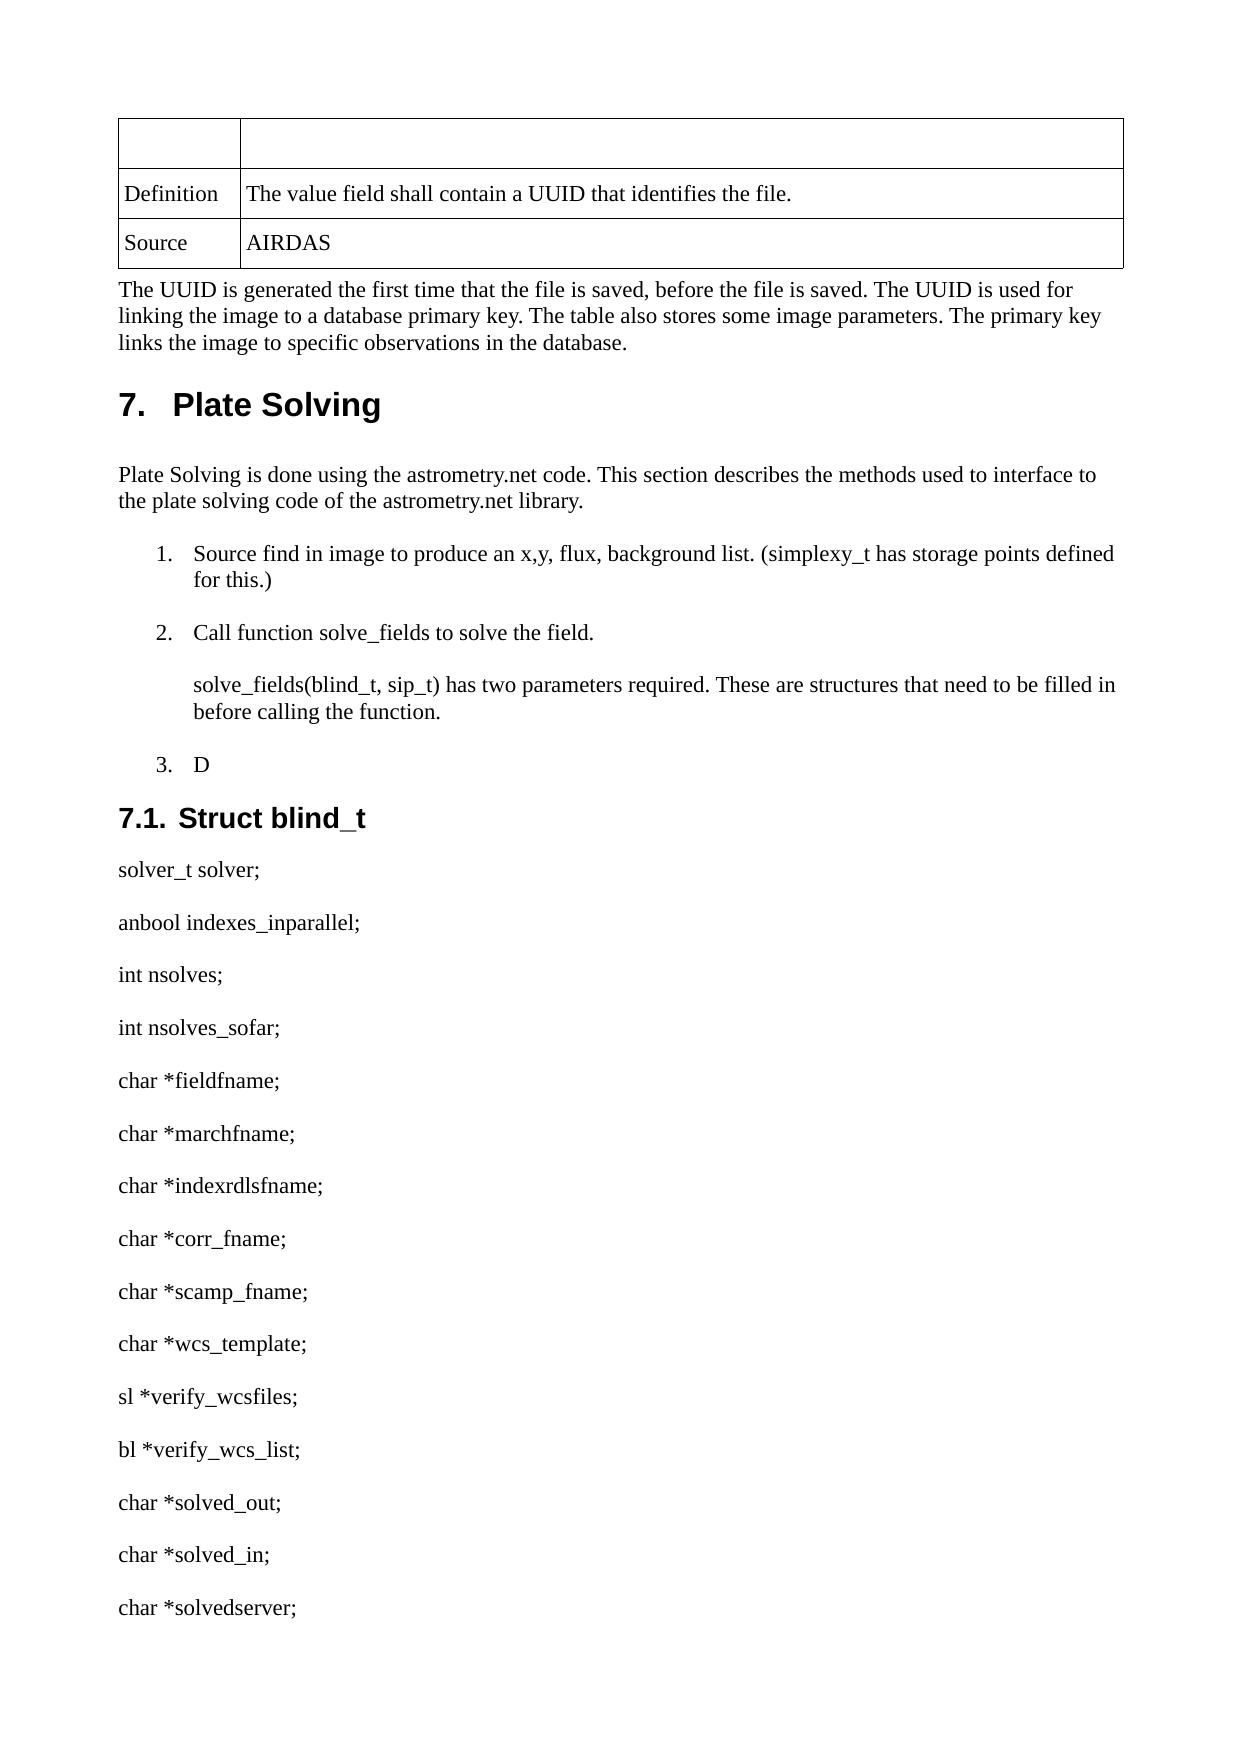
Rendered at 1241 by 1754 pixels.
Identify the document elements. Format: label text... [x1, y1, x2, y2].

text bl *verify_wcs_list; [118, 1422, 1122, 1462]
text solver_t solver; [118, 847, 1122, 882]
text Plate Solving is done using the astrometry.net code. This section describes the methods used to interface to the plate solving code of the astrometry.net library. [118, 442, 1122, 513]
list D [156, 737, 1122, 777]
table_cell Definition [119, 169, 240, 218]
text The UUID is generated the first time that the file is saved, before the file is saved. The UUID is used for linking the image to a database primary key. The table also stores some image parameters. The primary key links the image to specific observations in the database. [118, 269, 1122, 355]
text int nsolves; [118, 948, 1122, 988]
table_cell [119, 119, 240, 168]
text char *solved_in; [118, 1527, 1122, 1568]
text char *solvedserver; [118, 1580, 1122, 1620]
text sl *verify_wcsfiles; [118, 1369, 1122, 1409]
list solve_fields(blind_t, sip_t) has two parameters required. These are structures that need to be filled in before calling the function. [156, 658, 1122, 724]
list Source find in image to produce an x,y, flux, background list. (simplexy_t has storage points defined for this.) [156, 526, 1122, 592]
text char *indexrdlsfname; [118, 1158, 1122, 1199]
text char *solved_out; [118, 1475, 1122, 1515]
text char *corr_fname; [118, 1211, 1122, 1251]
subtitle Struct blind_t [118, 801, 1122, 835]
list Call function solve_fields to solve the field. [156, 605, 1122, 645]
text char *scamp_fname; [118, 1264, 1122, 1304]
text char *marchfname; [118, 1106, 1122, 1146]
table_cell The value field shall contain a UUID that identifies the file. [241, 169, 1123, 218]
subtitle Plate Solving [118, 386, 1122, 424]
table_cell Source [119, 219, 240, 267]
text char *fieldfname; [118, 1053, 1122, 1093]
text anbool indexes_inparallel; [118, 895, 1122, 935]
text int nsolves_sofar; [118, 1000, 1122, 1041]
text char *wcs_template; [118, 1317, 1122, 1357]
table_cell AIRDAS [241, 219, 1123, 267]
table_cell [241, 119, 1123, 168]
